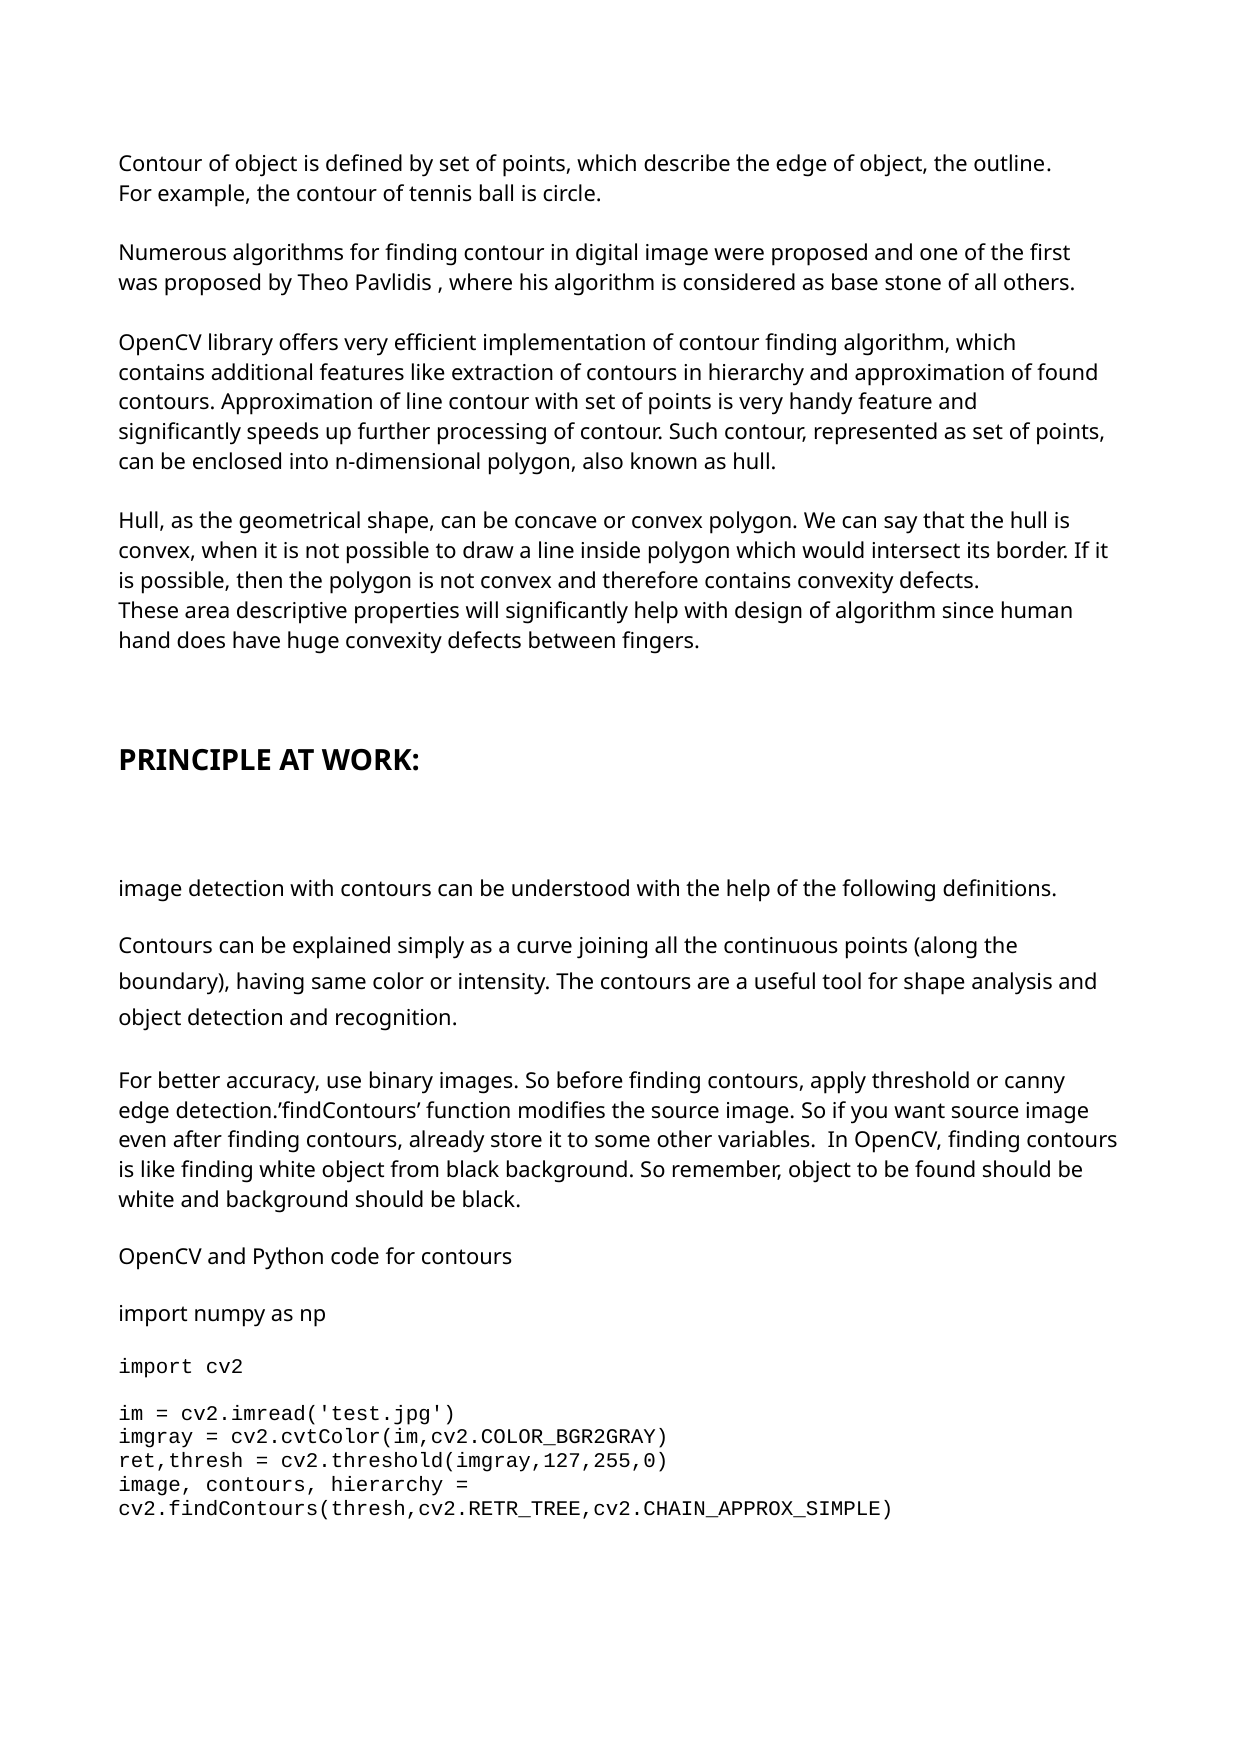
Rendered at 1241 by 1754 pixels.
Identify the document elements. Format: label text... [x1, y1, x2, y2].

text For better accuracy, use binary images. So before finding contours, apply threshold or canny edge detection.’findContours’ function modifies the source image. So if you want source image even after finding contours, already store it to some other variables. In OpenCV, finding contours is like finding white object from black background. So remember, object to be found should be white and background should be black. [118, 1065, 1121, 1214]
text image, contours, hierarchy = cv2.findContours(thresh,cv2.RETR_TREE,cv2.CHAIN_APPROX_SIMPLE) [118, 1474, 1122, 1521]
text OpenCV library offers very efficient implementation of contour finding algorithm, which contains additional features like extraction of contours in hierarchy and approximation of found contours. Approximation of line contour with set of points is very handy feature and significantly speeds up further processing of contour. Such contour, represented as set of points, can be enclosed into n-dimensional polygon, also known as hull. [118, 327, 1106, 476]
text imgray = cv2.cvtColor(im,cv2.COLOR_BGR2GRAY) [118, 1427, 1122, 1450]
text Numerous algorithms for finding contour in digital image were proposed and one of the first was proposed by Theo Pavlidis , where his algorithm is considered as base stone of all others. [118, 237, 1106, 297]
text im = cv2.imread('test.jpg') [118, 1403, 1122, 1427]
text OpenCV and Python code for contours [118, 1241, 1121, 1271]
text These area descriptive properties will significantly help with design of algorithm since human hand does have huge convexity defects between fingers. [118, 595, 1121, 654]
text Contour of object is defined by set of points, which describe the edge of object, the outline. [118, 148, 1106, 178]
text PRINCIPLE AT WORK: [118, 739, 1121, 779]
text ret,thresh = cv2.threshold(imgray,127,255,0) [118, 1450, 1122, 1474]
text For example, the contour of tennis ball is circle. [118, 178, 1106, 207]
text image detection with contours can be understood with the help of the following definitions. [118, 873, 1121, 903]
text Hull, as the geometrical shape, can be concave or convex polygon. We can say that the hull is convex, when it is not possible to draw a line inside polygon which would intersect its border. If it is possible, then the polygon is not convex and therefore contains convexity defects. [118, 505, 1122, 595]
text import cv2 [118, 1356, 1122, 1379]
text Contours can be explained simply as a curve joining all the continuous points (along the boundary), having same color or intensity. The contours are a useful tool for shape analysis and object detection and recognition. [118, 930, 1121, 1032]
text import numpy as np [118, 1298, 1121, 1328]
